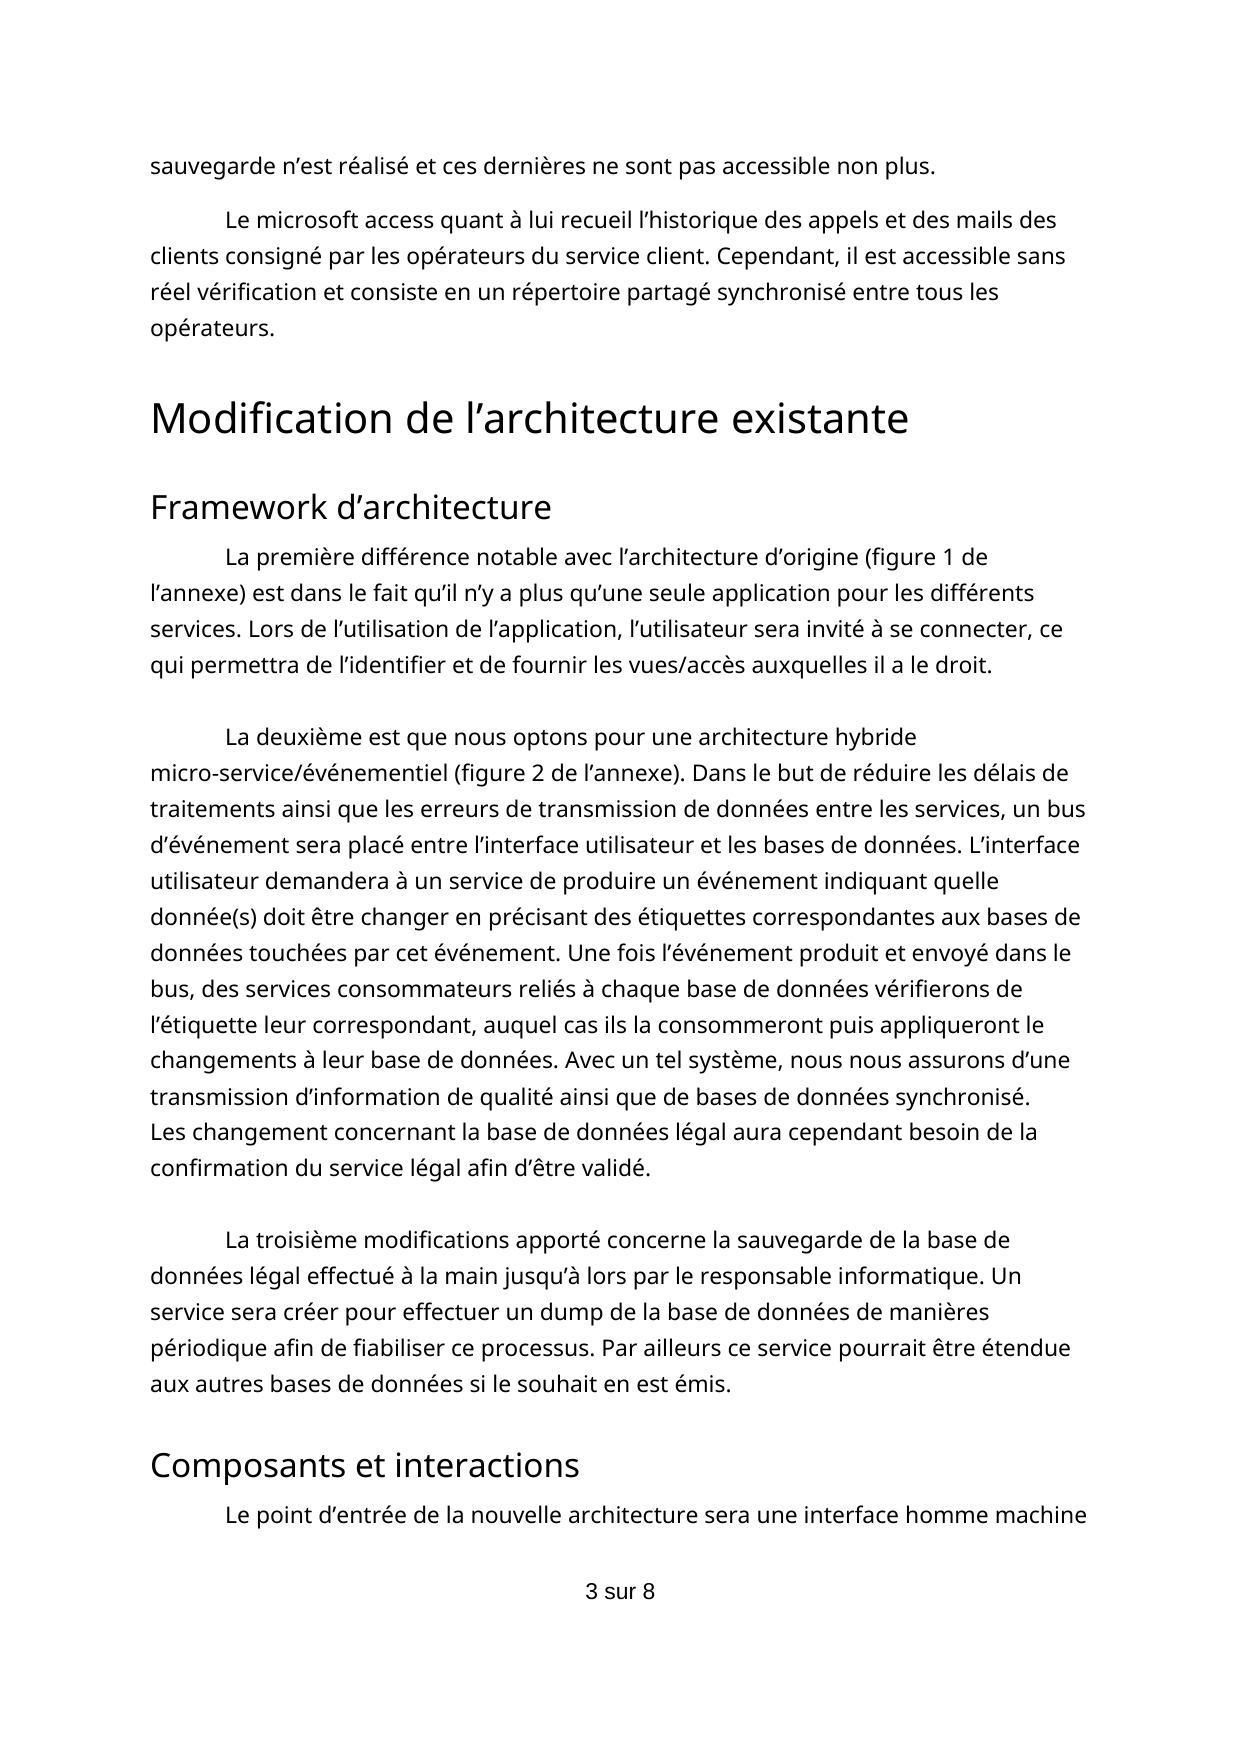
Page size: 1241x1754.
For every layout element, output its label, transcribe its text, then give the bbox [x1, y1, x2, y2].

subtitle Composants et interactions [150, 1441, 1090, 1487]
subtitle Modification de l’architecture existante [150, 389, 1090, 446]
text Le microsoft access quant à lui recueil l’historique des appels et des mails des clients consigné par les opérateurs du service client. Cependant, il est accessible sans réel vérification et consiste en un répertoire partagé synchronisé entre tous les opérateurs. [150, 204, 1090, 343]
text La troisième modifications apporté concerne la sauvegarde de la base de données légal effectué à la main jusqu’à lors par le responsable informatique. Un service sera créer pour effectuer un dump de la base de données de manières périodique afin de fiabiliser ce processus. Par ailleurs ce service pourrait être étendue aux autres bases de données si le souhait en est émis. [150, 1224, 1090, 1399]
text sauvegarde n’est réalisé et ces dernières ne sont pas accessible non plus. [150, 150, 1090, 181]
text La deuxième est que nous optons pour une architecture hybride micro-service/événementiel (figure 2 de l’annexe). Dans le but de réduire les délais de traitements ainsi que les erreurs de transmission de données entre les services, un bus d’événement sera placé entre l’interface utilisateur et les bases de données. L’interface utilisateur demandera à un service de produire un événement indiquant quelle donnée(s) doit être changer en précisant des étiquettes correspondantes aux bases de données touchées par cet événement. Une fois l’événement produit et envoyé dans le bus, des services consommateurs reliés à chaque base de données vérifierons de l’étiquette leur correspondant, auquel cas ils la consommeront puis appliqueront le changements à leur base de données. Avec un tel système, nous nous assurons d’une transmission d’information de qualité ainsi que de bases de données synchronisé. [150, 721, 1090, 1112]
subtitle Framework d’architecture [150, 483, 1090, 529]
text Les changement concernant la base de données légal aura cependant besoin de la confirmation du service légal afin d’être validé. [150, 1116, 1090, 1183]
text Le point d’entrée de la nouvelle architecture sera une interface homme machine [150, 1499, 1090, 1531]
text La première différence notable avec l’architecture d’origine (figure 1 de l’annexe) est dans le fait qu’il n’y a plus qu’une seule application pour les différents services. Lors de l’utilisation de l’application, l’utilisateur sera invité à se connecter, ce qui permettra de l’identifier et de fournir les vues/accès auxquelles il a le droit. [150, 541, 1090, 680]
